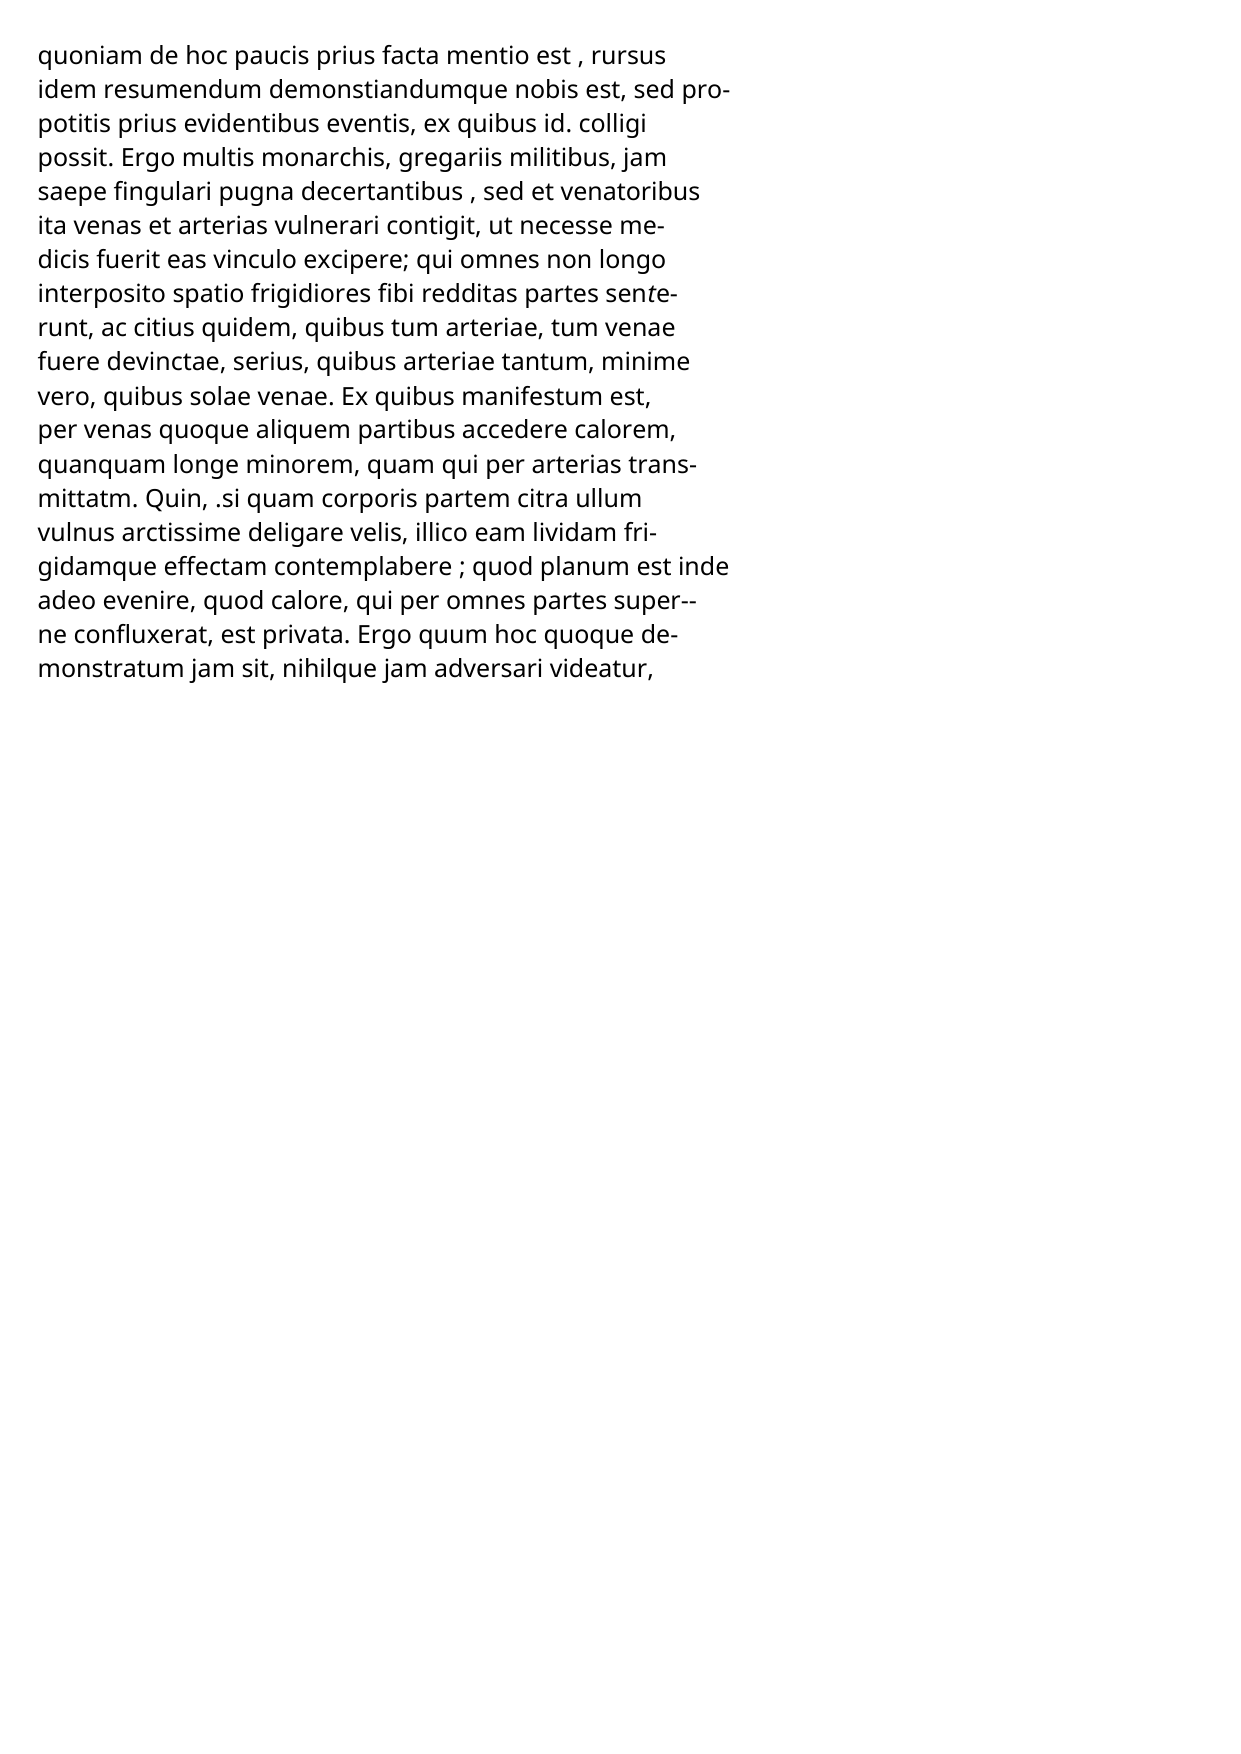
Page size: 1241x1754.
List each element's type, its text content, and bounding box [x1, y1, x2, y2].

text quoniam de hoc paucis prius facta mentio est , rursus idem resumendum demonstiandumque nobis est, sed pro- potitis prius evidentibus eventis, ex quibus id. colligi possit. Ergo multis monarchis, gregariis militibus, jam saepe fingulari pugna decertantibus , sed et venatoribus ita venas et arterias vulnerari contigit, ut necesse me- dicis fuerit eas vinculo excipere; qui omnes non longo interposito spatio frigidiores fibi redditas partes sente- runt, ac citius quidem, quibus tum arteriae, tum venae fuere devinctae, serius, quibus arteriae tantum, minime vero, quibus solae venae. Ex quibus manifestum est, per venas quoque aliquem partibus accedere calorem, quanquam longe minorem, quam qui per arterias trans- mittatm. Quin, .si quam corporis partem citra ullum vulnus arctissime deligare velis, illico eam lividam fri- gidamque effectam contemplabere ; quod planum est inde adeo evenire, quod calore, qui per omnes partes super-- ne confluxerat, est privata. Ergo quum hoc quoque de- monstratum jam sit, nihilque jam adversari videatur, [37, 37, 1203, 685]
